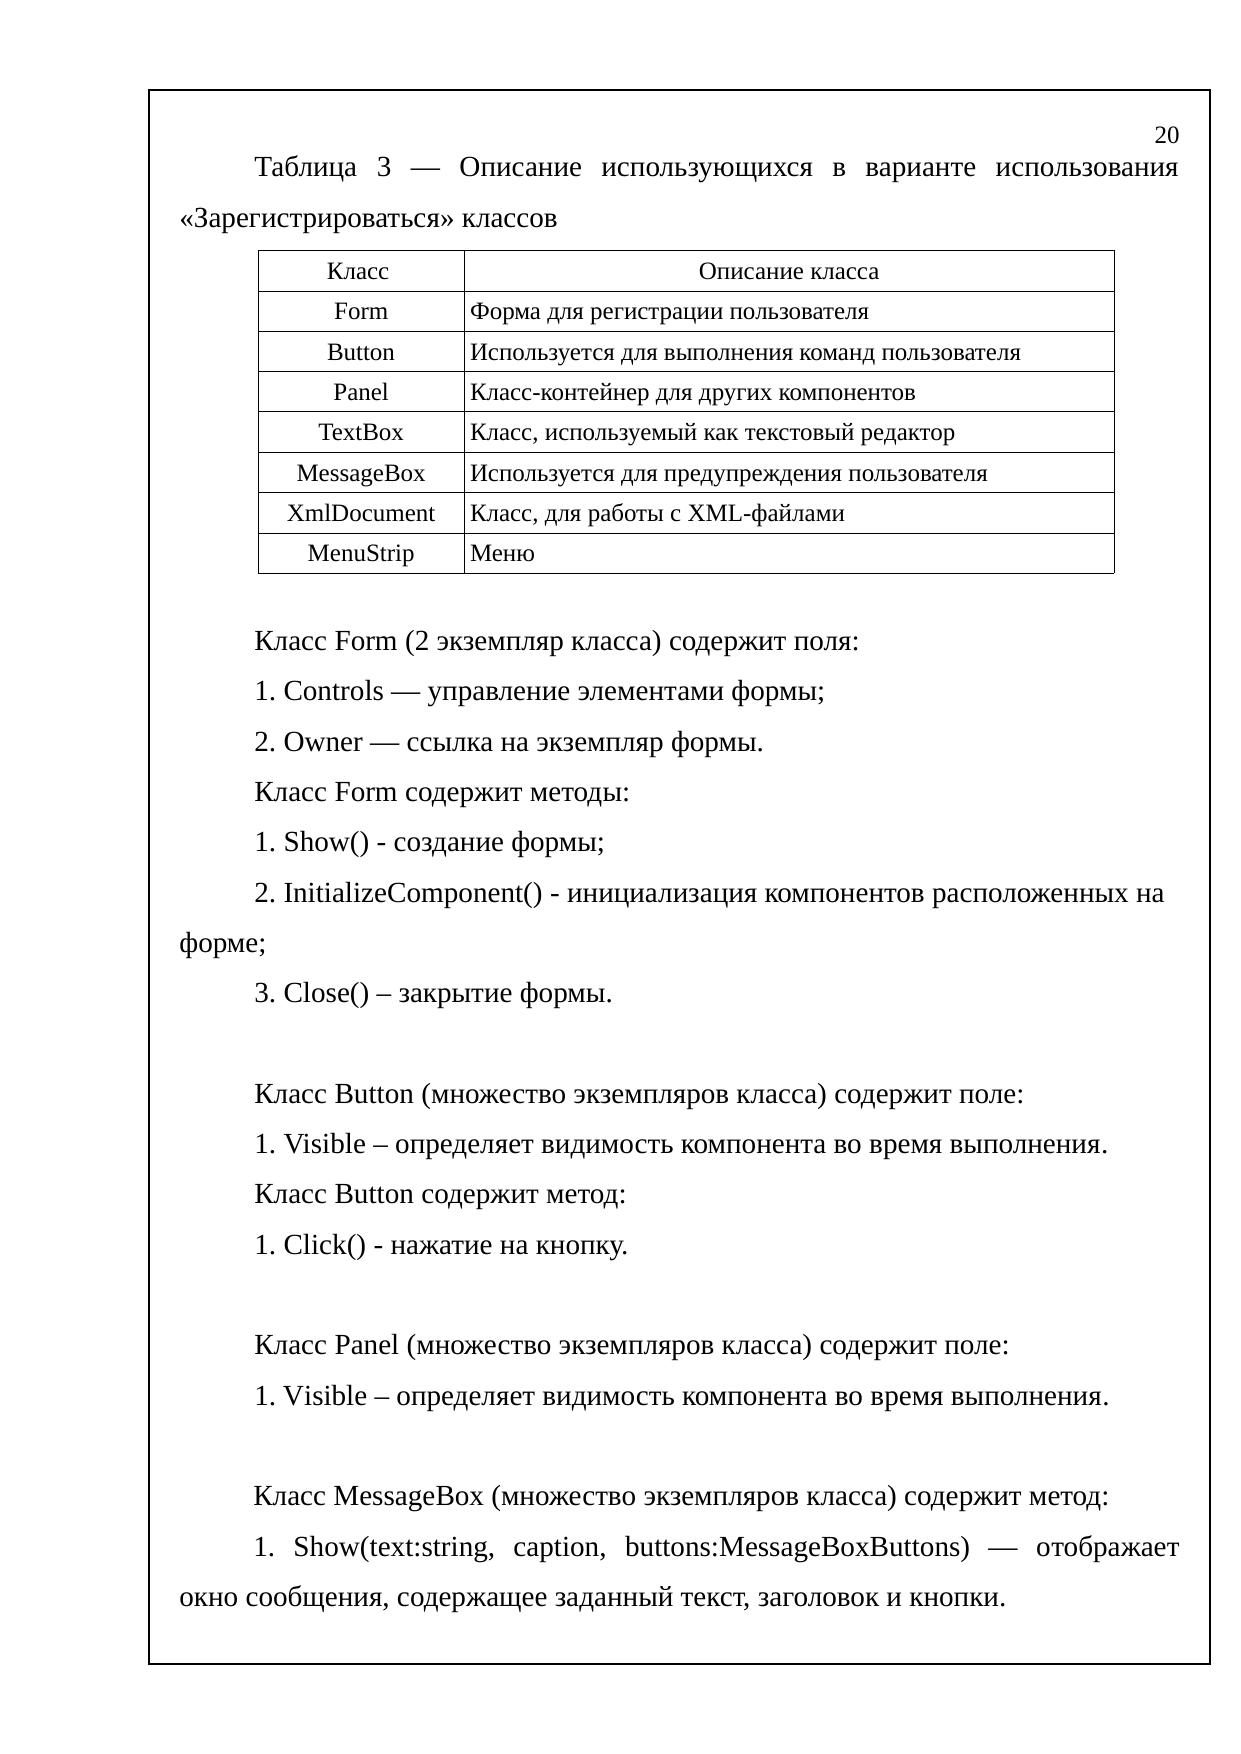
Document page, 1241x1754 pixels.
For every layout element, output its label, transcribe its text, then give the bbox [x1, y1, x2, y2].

table_cell MessageBox [259, 453, 464, 492]
text 2. Owner — ссылка на экземпляр формы. [179, 724, 1179, 757]
text 2. InitializeComponent() - инициализация компонентов расположенных на форме; [179, 875, 1179, 958]
text 1. Show() - создание формы; [179, 824, 1179, 858]
table_cell Используется для предупреждения пользователя [465, 453, 1114, 492]
text 1. Click() - нажатие на кнопку. [179, 1227, 1179, 1260]
table_cell Меню [465, 534, 1114, 573]
table_cell Panel [259, 372, 464, 411]
text 1. Show(text:string, сaption, buttons:MessageBoxButtons) — отображает окно сообщения, содержащее заданный текст, заголовок и кнопки. [179, 1529, 1179, 1613]
table_cell Используется для выполнения команд пользователя [465, 332, 1114, 371]
text Класс Panel (множество экземпляров класса) содержит поле: [179, 1327, 1179, 1361]
text Таблица 3 — Описание использующихся в варианте использования «Зарегистрироваться» классов [179, 149, 1179, 233]
table_header Описание класса [465, 251, 1114, 291]
table_cell MenuStrip [259, 534, 464, 573]
text Класс Button содержит метод: [179, 1177, 1179, 1210]
text Класс Form содержит методы: [179, 774, 1179, 808]
text 1. Controls — управление элементами формы; [179, 673, 1179, 707]
table_cell Класс, используемый как текстовый редактор [465, 412, 1114, 452]
text 1. Visible – определяет видимость компонента во время выполнения. [179, 1378, 1179, 1411]
table_cell Класс-контейнер для других компонентов [465, 372, 1114, 411]
text 3. Close() – закрытие формы. [179, 975, 1179, 1009]
table_header Класс [259, 251, 464, 291]
text 1. Visible – определяет видимость компонента во время выполнения. [179, 1126, 1179, 1160]
table_cell Форма для регистрации пользователя [465, 292, 1114, 331]
table_cell Form [259, 292, 464, 331]
table_cell Button [259, 332, 464, 371]
text Класс MessageBox (множество экземпляров класса) содержит метод: [179, 1478, 1179, 1512]
text Класс Button (множество экземпляров класса) содержит поле: [179, 1076, 1179, 1109]
table_cell XmlDocument [259, 493, 464, 532]
table_cell TextBox [259, 412, 464, 452]
table_cell Класс, для работы с XML-файлами [465, 493, 1114, 532]
text Класс Form (2 экземпляр класса) содержит поля: [179, 623, 1179, 657]
